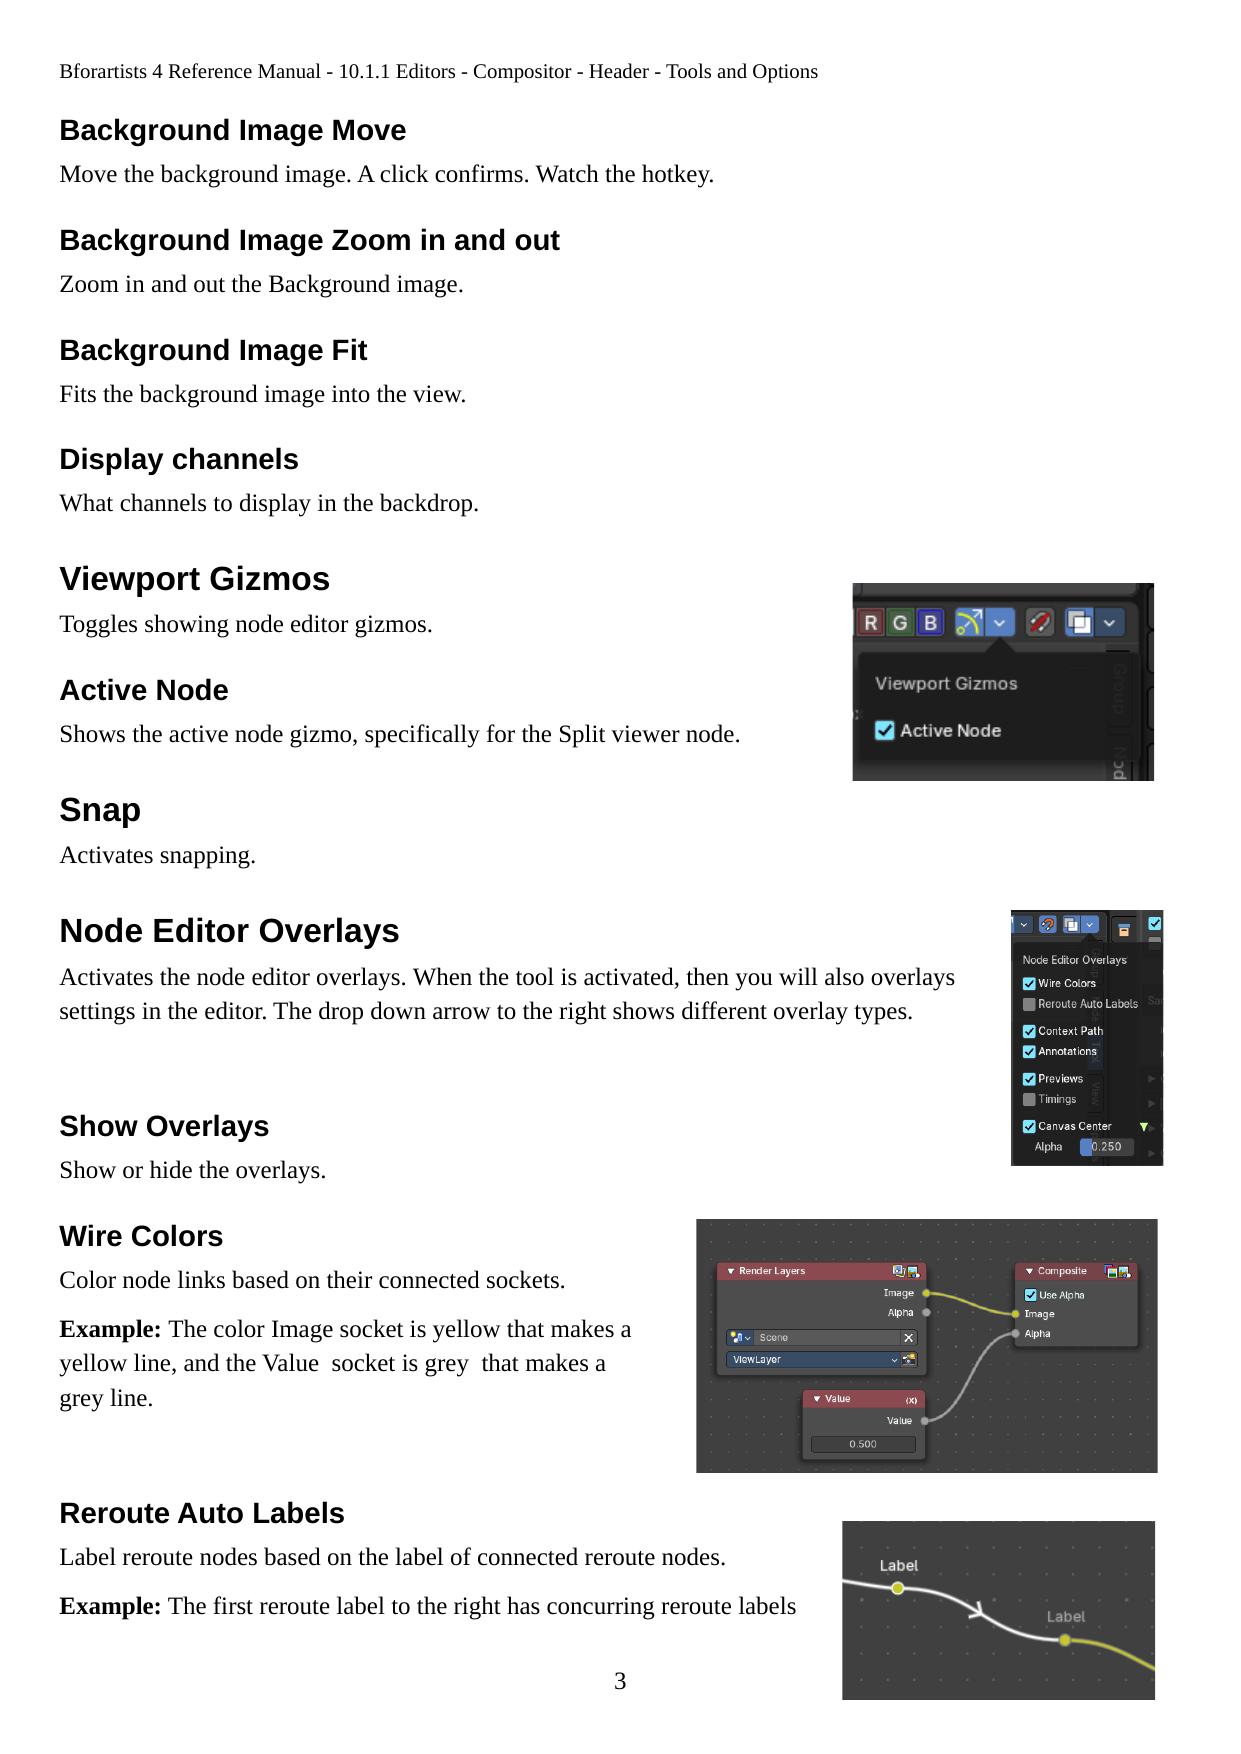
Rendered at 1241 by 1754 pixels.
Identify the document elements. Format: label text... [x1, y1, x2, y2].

text [1155, 609, 1181, 638]
subtitle [1155, 673, 1181, 707]
picture [842, 1521, 1156, 1700]
subtitle [1164, 1109, 1181, 1142]
subtitle Viewport Gizmos [59, 558, 1181, 597]
text Zoom in and out the Background image. [59, 269, 1181, 297]
subtitle Background Image Move [59, 113, 1181, 146]
subtitle Node Editor Overlays [59, 910, 1011, 949]
text Move the background image. A click confirms. Watch the hotkey. [59, 159, 1181, 188]
picture [852, 583, 1155, 781]
text Show or hide the overlays. [59, 1155, 1181, 1184]
subtitle Wire Colors [59, 1219, 696, 1252]
text Label reroute nodes based on the label of connected reroute nodes. [59, 1542, 842, 1571]
subtitle Display channels [59, 442, 1181, 476]
subtitle [1164, 910, 1181, 949]
subtitle Reroute Auto Labels [59, 1496, 1181, 1529]
text Color node links based on their connected sockets. [59, 1265, 696, 1294]
text Activates snapping. [59, 841, 1181, 869]
text Activates the node editor overlays. When the tool is activated, then you will also overlays settings in the editor. The drop down arrow to the right shows different overlay types. [59, 962, 1011, 1025]
text Shows the active node gizmo, specifically for the Split viewer node. [59, 719, 852, 748]
picture [1011, 910, 1164, 1166]
text Example: The color Image socket is yellow that makes a yellow line, and the Value socket is grey that makes a grey line. [59, 1314, 696, 1412]
text Example: The first reroute label to the right has concurring reroute labels [59, 1591, 842, 1620]
subtitle [1158, 1219, 1181, 1252]
subtitle Show Overlays [59, 1109, 1011, 1142]
text Fits the background image into the view. [59, 379, 1181, 407]
subtitle Active Node [59, 673, 852, 707]
text Toggles showing node editor gizmos. [59, 609, 852, 638]
subtitle Background Image Zoom in and out [59, 222, 1181, 256]
subtitle Background Image Fit [59, 332, 1181, 366]
subtitle Snap [59, 789, 1181, 828]
picture [696, 1219, 1158, 1473]
text What channels to display in the backdrop. [59, 488, 1181, 517]
